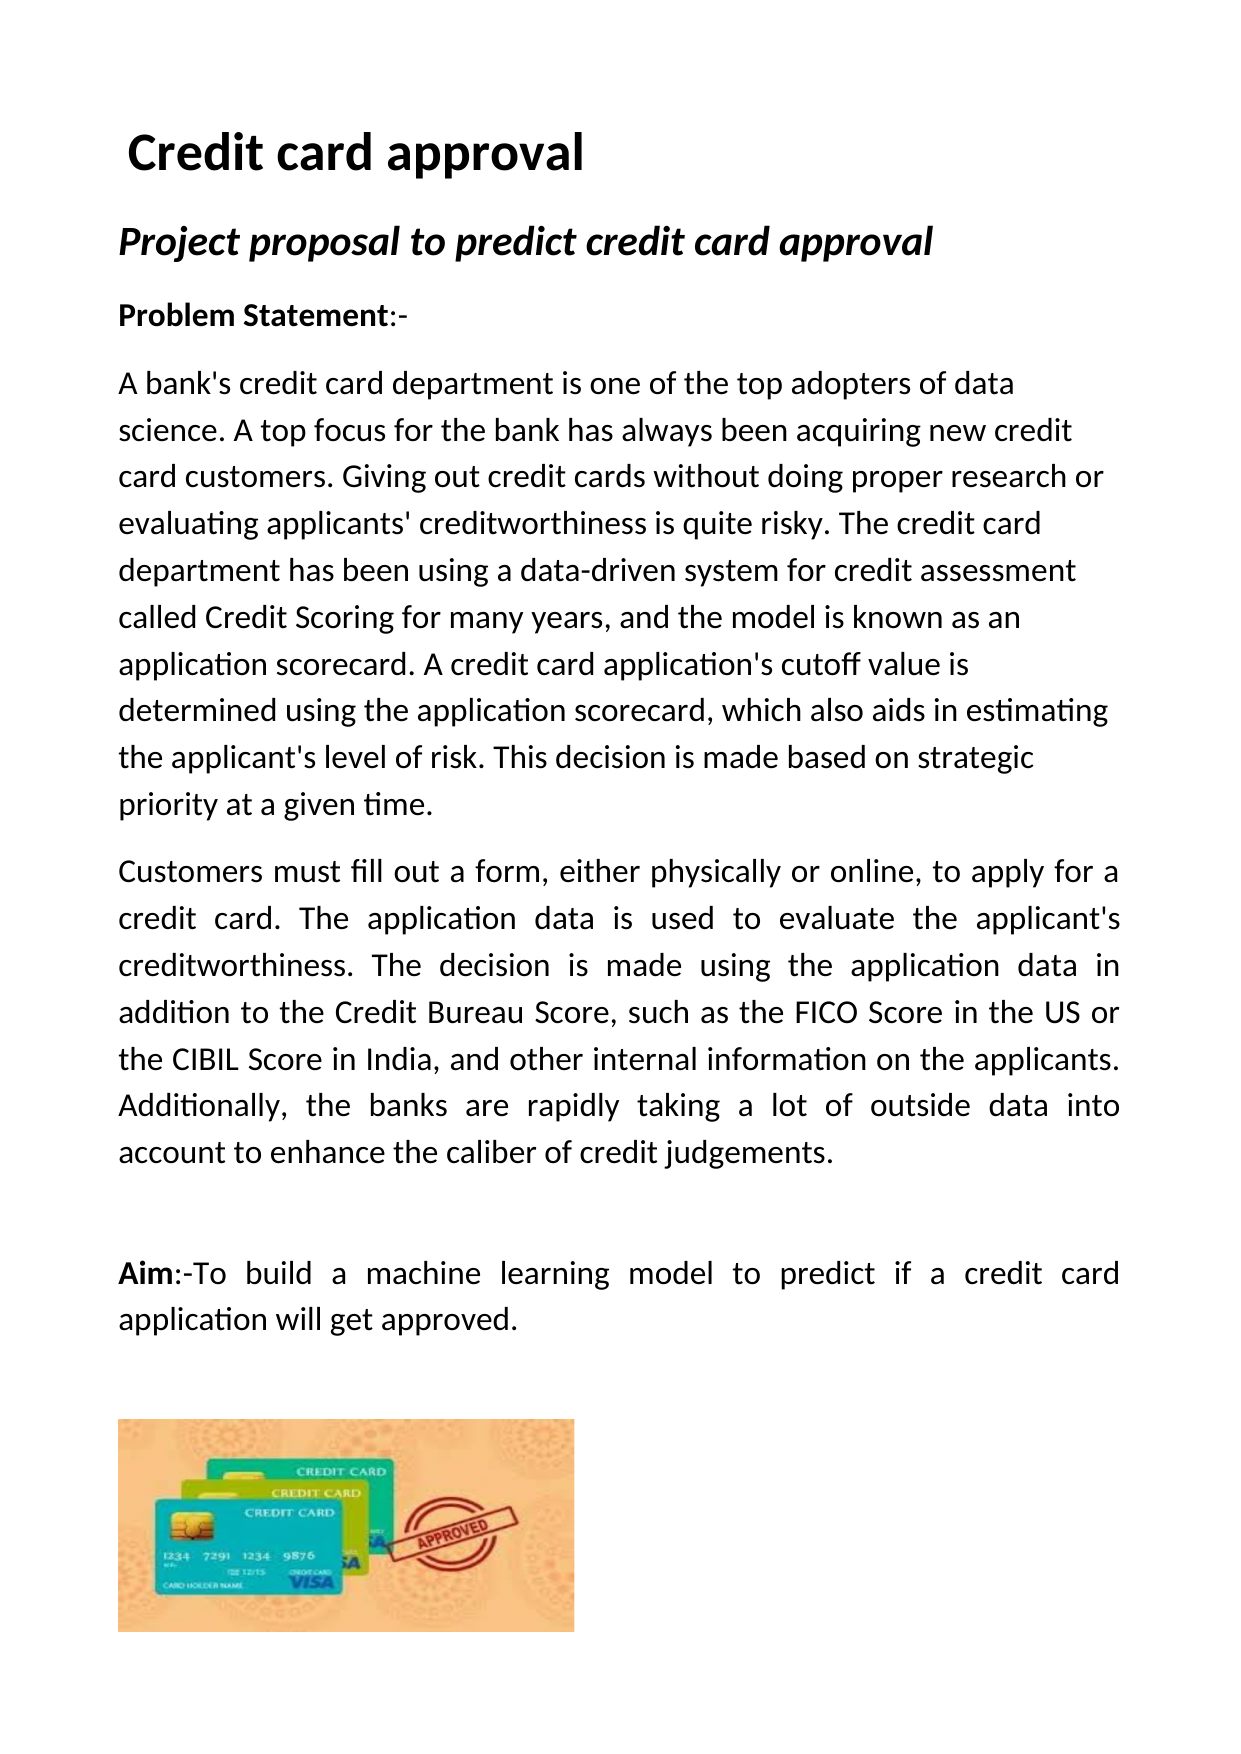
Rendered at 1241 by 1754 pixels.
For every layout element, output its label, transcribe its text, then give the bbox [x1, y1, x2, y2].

text Aim:-To build a machine learning model to predict if a credit card application will get approved. [118, 1252, 1122, 1339]
text Problem Statement:- [118, 294, 1122, 335]
text Customers must fill out a form, either physically or online, to apply for a credit card. The application data is used to evaluate the applicant's creditworthiness. The decision is made using the application data in addition to the Credit Bureau Score, such as the FICO Score in the US or the CIBIL Score in India, and other internal information on the applicants. Additionally, the banks are rapidly taking a lot of outside data into account to enhance the caliber of credit judgements. [118, 850, 1122, 1172]
text Project proposal to predict credit card approval [118, 215, 1122, 266]
text Credit card approval [118, 118, 1122, 184]
text A bank's credit card department is one of the top adopters of data science. A top focus for the bank has always been acquiring new credit card customers. Giving out credit cards without doing proper research or evaluating applicants' creditworthiness is quite risky. The credit card department has been using a data-driven system for credit assessment called Credit Scoring for many years, and the model is known as an application scorecard. A credit card application's cutoff value is determined using the application scorecard, which also aids in estimating the applicant's level of risk. This decision is made based on strategic priority at a given time. [118, 362, 1122, 823]
